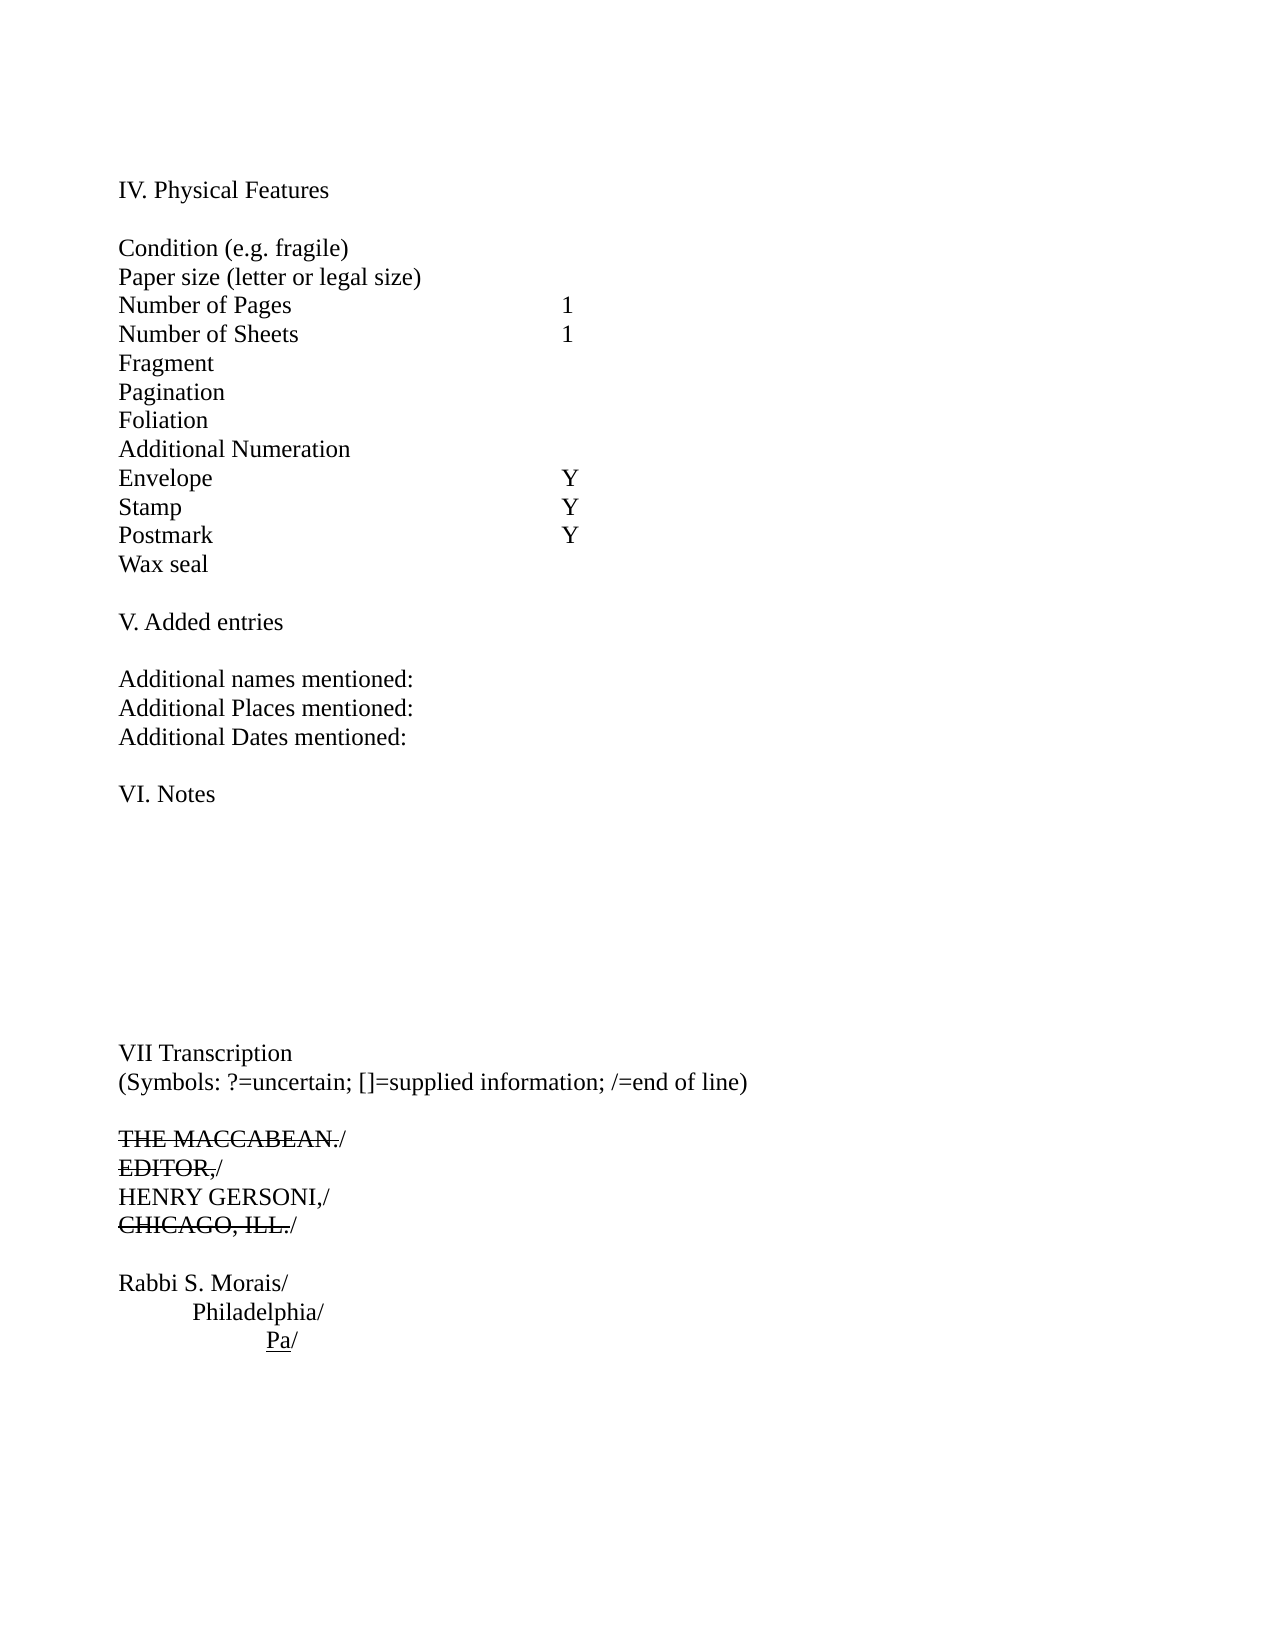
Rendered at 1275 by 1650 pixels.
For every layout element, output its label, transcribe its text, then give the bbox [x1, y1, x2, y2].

text Envelope Y [118, 463, 1157, 492]
text V. Added entries [118, 607, 1157, 636]
text Foliation [118, 406, 1157, 434]
text Stamp Y [118, 492, 1157, 521]
text Postma rk Y [118, 521, 1157, 549]
text Wax seal [118, 549, 1157, 578]
text Pagination [118, 377, 1157, 406]
text Paper size (letter or legal size) [118, 262, 1157, 291]
text CHICAGO, ILL./ [118, 1211, 1157, 1239]
text Additional Places mentioned: [118, 693, 1157, 722]
text IV. Physical Features [118, 176, 1157, 204]
text Fragment [118, 348, 1157, 377]
text Rabbi S. Morais/ [118, 1268, 1157, 1297]
text Philadelphia/ [118, 1297, 1157, 1326]
text Number of Sheets 1 [118, 319, 1157, 348]
text Additional Dates mentioned: [118, 722, 1157, 751]
text Pa/ [118, 1326, 1157, 1354]
text (Symbols: ?=uncertain; []=supplied information; /=end of line) [118, 1067, 1157, 1096]
text THE MACCABEAN./ [118, 1124, 1157, 1153]
text VI. Notes [118, 779, 1157, 808]
text Additional Numeration [118, 434, 1157, 463]
text Number of Pages 1 [118, 291, 1157, 319]
text Additional names mentioned: [118, 664, 1157, 693]
text EDITOR,/ [118, 1153, 1157, 1182]
text Condition (e.g. fragile) [118, 233, 1157, 262]
text VII Transcription [118, 1038, 1157, 1067]
text HENRY GERSONI,/ [118, 1182, 1157, 1211]
